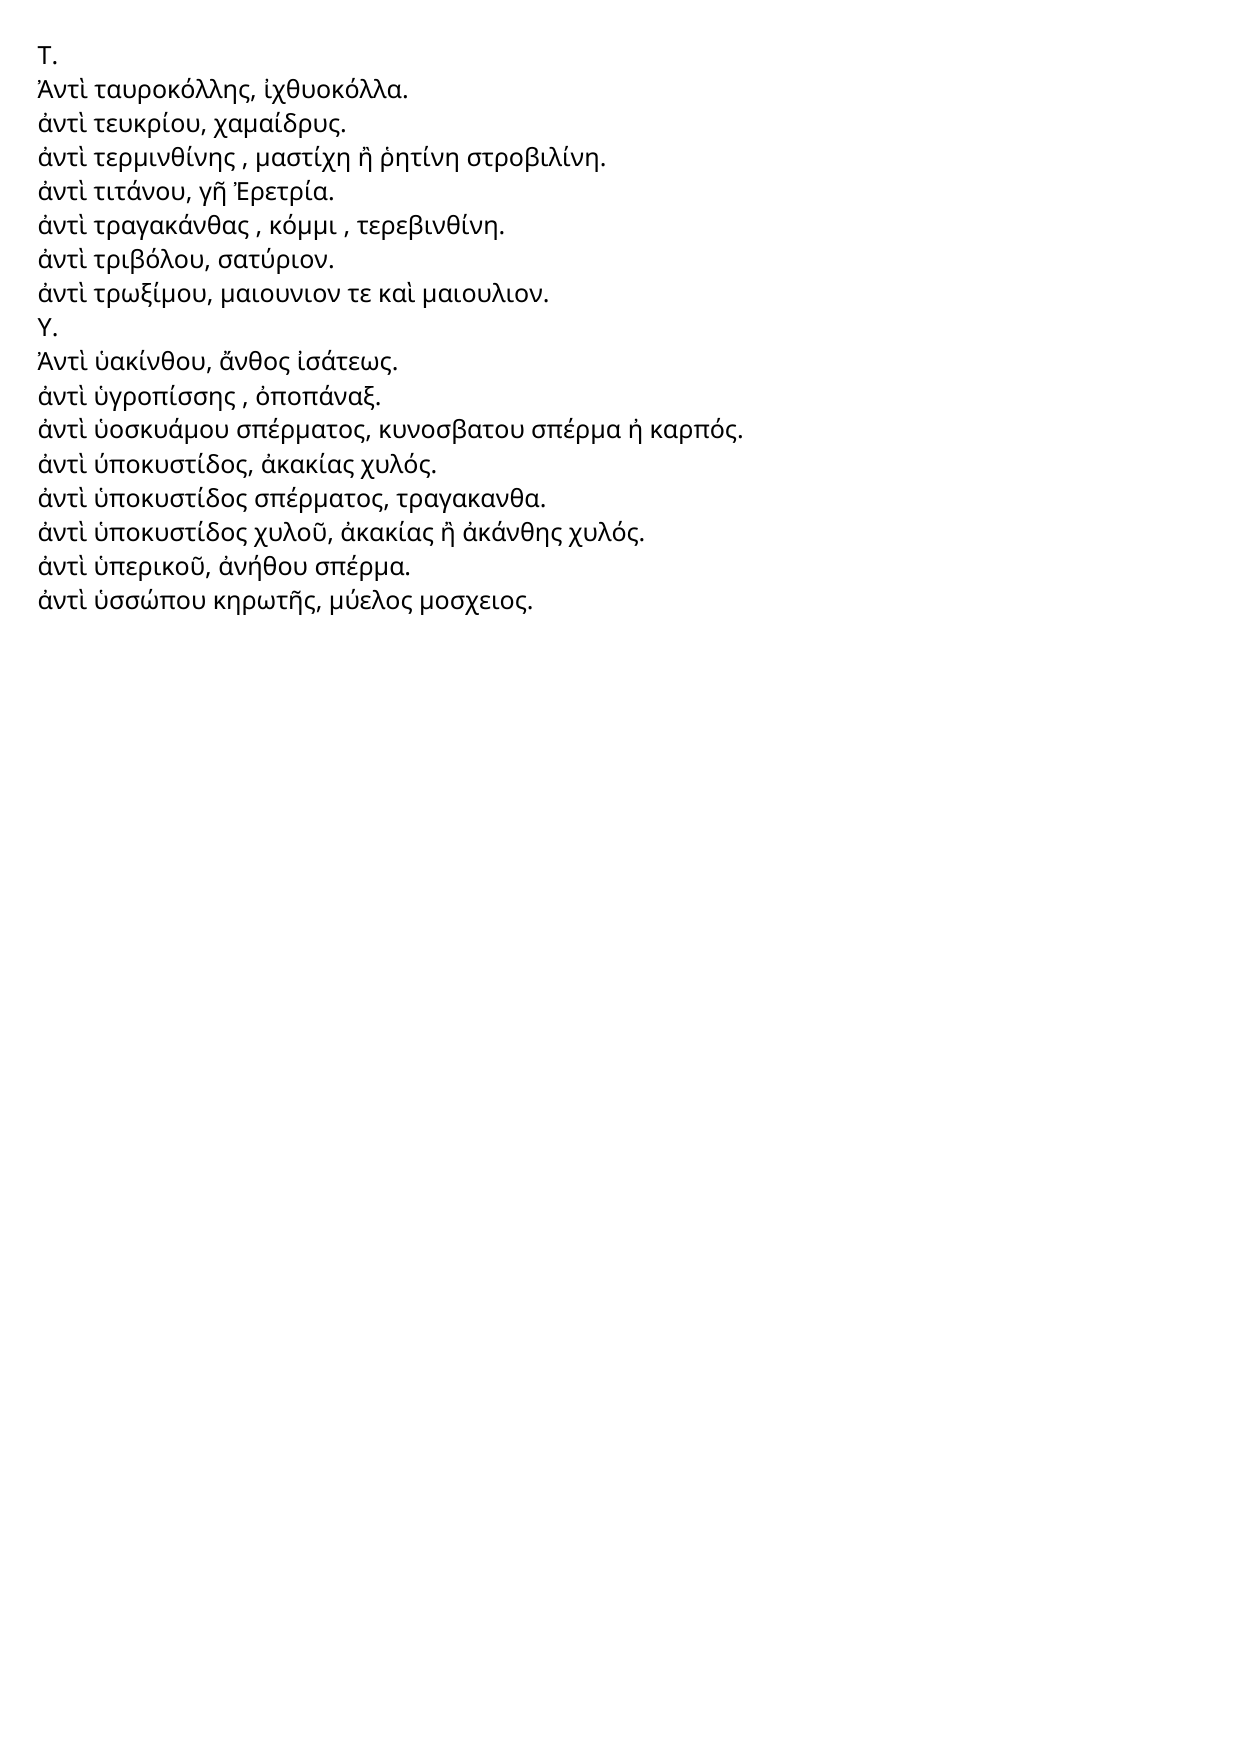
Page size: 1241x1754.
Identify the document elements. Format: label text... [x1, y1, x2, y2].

text ἀντὶ ὑποκυστίδος σπέρματος, τραγακανθα. [37, 480, 1203, 514]
text Ἀντὶ ταυροκόλλης, ἰχθυοκόλλα. [37, 72, 1203, 106]
text Ἀντὶ ὑακίνθου, ἄνθος ἰσάτεως. [37, 344, 1203, 378]
text ἀντὶ ύποκυστίδος, ἀκακίας χυλός. [37, 446, 1203, 480]
text ἀντὶ ὑγροπίσσης , ὀποπάναξ. [37, 378, 1203, 412]
text ἀντὶ τρωξίμου, μαιουνιον τε καὶ μαιουλιον. [37, 276, 1203, 310]
text ἀντὶ ὑπερικοῦ, ἀνήθου σπέρμα. [37, 548, 1203, 582]
text ἀντὶ τριβόλου, σατύριον. [37, 242, 1203, 276]
text ἀντὶ ὑποκυστίδος χυλοῦ, ἀκακίας ἢ ἀκάνθης χυλός. [37, 514, 1203, 548]
text Τ. [37, 37, 1203, 72]
text Υ. [37, 310, 1203, 344]
text ἀντὶ ὑοσκυάμου σπέρματος, κυνοσβατου σπέρμα ἠ καρπός. [37, 412, 1203, 446]
text ἀντὶ τερμινθίνης , μαστίχη ἢ ῥητίνη στροβιλίνη. [37, 140, 1203, 174]
text ἀντὶ τραγακάνθας , κόμμι , τερεβινθίνη. [37, 208, 1203, 242]
text ἀντὶ τιτάνου, γῆ Ἐρετρία. [37, 174, 1203, 208]
text ἀντὶ τευκρίου, χαμαίδρυς. [37, 106, 1203, 140]
text ἀντὶ ὑσσώπου κηρωτῆς, μύελος μοσχειος. [37, 582, 1203, 617]
